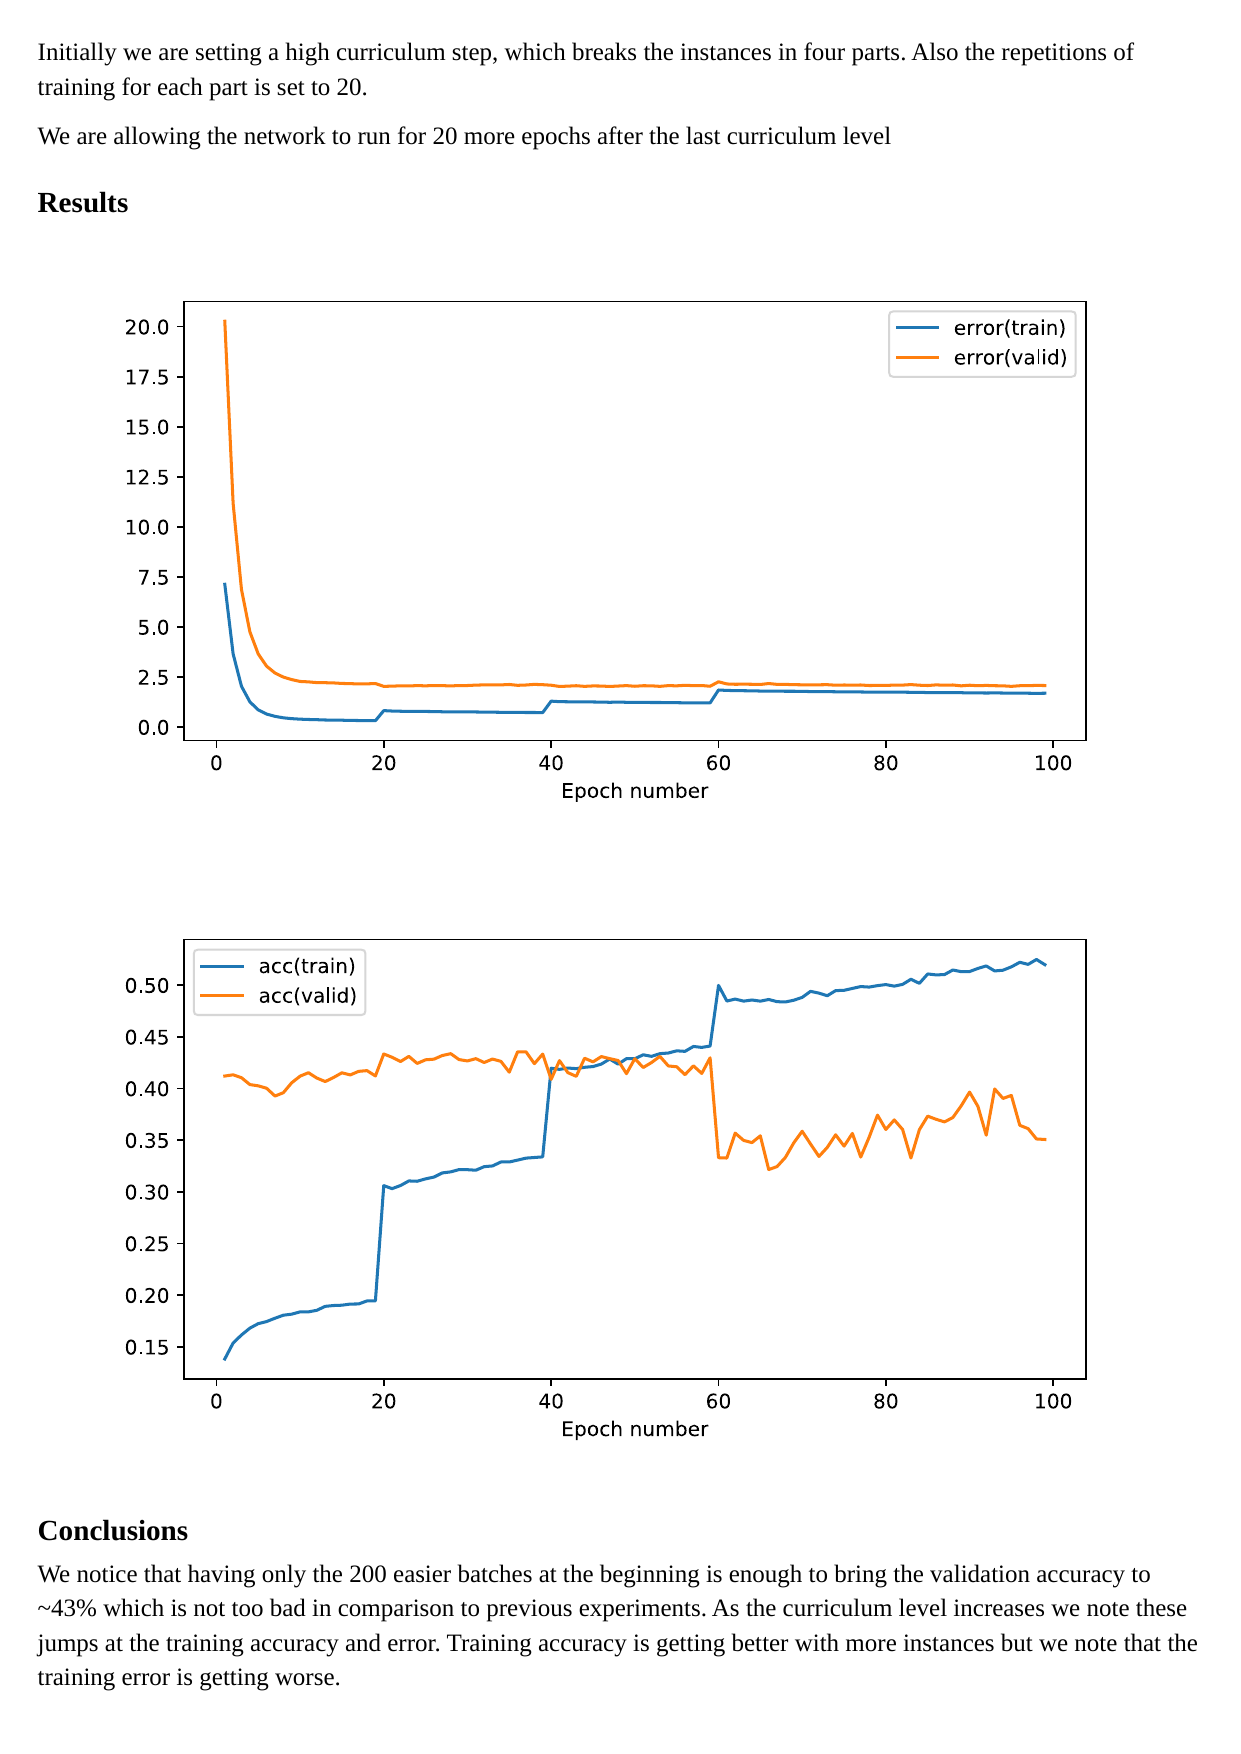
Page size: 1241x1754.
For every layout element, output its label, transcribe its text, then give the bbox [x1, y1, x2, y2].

subtitle Results [37, 185, 1203, 218]
text Initially we are setting a high curriculum step, which breaks the instances in four parts. Also the repetitions of training for each part is set to 20. [37, 37, 1203, 101]
subtitle Conclusions [37, 1513, 1203, 1547]
text We notice that having only the 200 easier batches at the beginning is enough to bring the validation accuracy to ~43% which is not too bad in comparison to previous experiments. As the curriculum level increases we note these jumps at the training accuracy and error. Training accuracy is getting better with more instances but we note that the training error is getting worse. [37, 1559, 1203, 1691]
text We are allowing the network to run for 20 more epochs after the last curriculum level [37, 121, 1203, 150]
